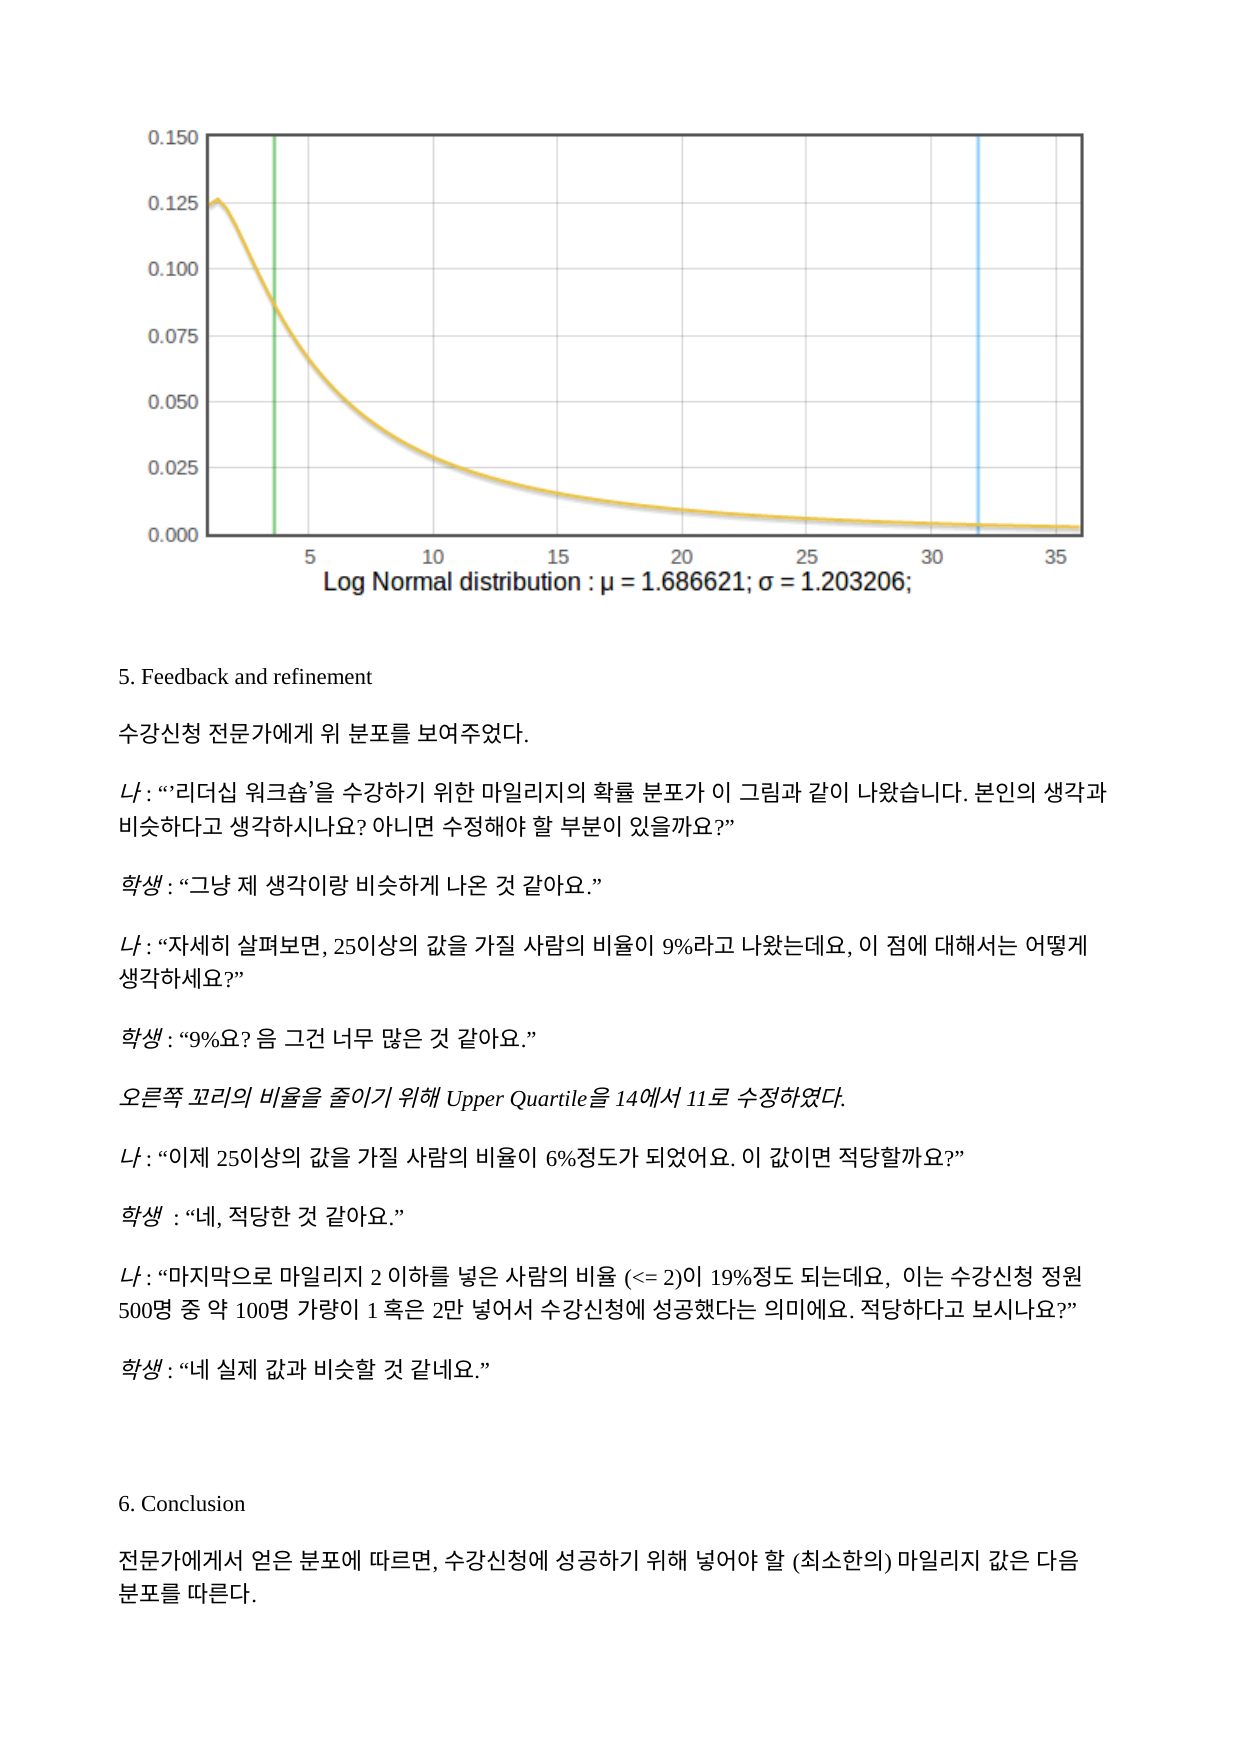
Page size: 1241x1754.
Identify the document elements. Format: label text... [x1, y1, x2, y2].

text 전문가에게서 얻은 분포에 따르면, 수강신청에 성공하기 위해 넣어야 할 (최소한의) 마일리지 값은 다음 분포를 따른다. [118, 1543, 1122, 1609]
text 학생 : “네 실제 값과 비슷할 것 같네요.” [118, 1352, 1122, 1385]
text 학생 : “그냥 제 생각이랑 비슷하게 나온 것 같아요.” [118, 868, 1122, 901]
text 나 : “’리더십 워크숍’을 수강하기 위한 마일리지의 확률 분포가 이 그림과 같이 나왔습니다. 본인의 생각과 비슷하다고 생각하시나요? 아니면 수정해야 할 부분이 있을까요?” [118, 775, 1122, 842]
text 나 : “마지막으로 마일리지 2 이하를 넣은 사람의 비율 (<= 2)이 19%정도 되는데요, 이는 수강신청 정원 500명 중 약 100명 가량이 1 혹은 2만 넣어서 수강신청에 성공했다는 의미에요. 적당하다고 보시나요?” [118, 1259, 1122, 1325]
text 나 : “자세히 살펴보면, 25이상의 값을 가질 사람의 비율이 9%라고 나왔는데요, 이 점에 대해서는 어떻게 생각하세요?” [118, 928, 1122, 994]
text 학생 : “9%요? 음 그건 너무 많은 것 같아요.” [118, 1021, 1122, 1054]
text 수강신청 전문가에게 위 분포를 보여주었다. [118, 716, 1122, 749]
text 5. Feedback and refinement [118, 663, 1122, 689]
text 학생 : “네, 적당한 것 같아요.” [118, 1199, 1122, 1232]
text 나 : “이제 25이상의 값을 가질 사람의 비율이 6%정도가 되었어요. 이 값이면 적당할까요?” [118, 1140, 1122, 1173]
picture [142, 118, 1098, 611]
text 오른쪽 꼬리의 비율을 줄이기 위해 Upper Quartile을 14에서 11로 수정하였다. [118, 1080, 1122, 1113]
text 6. Conclusion [118, 1490, 1122, 1517]
